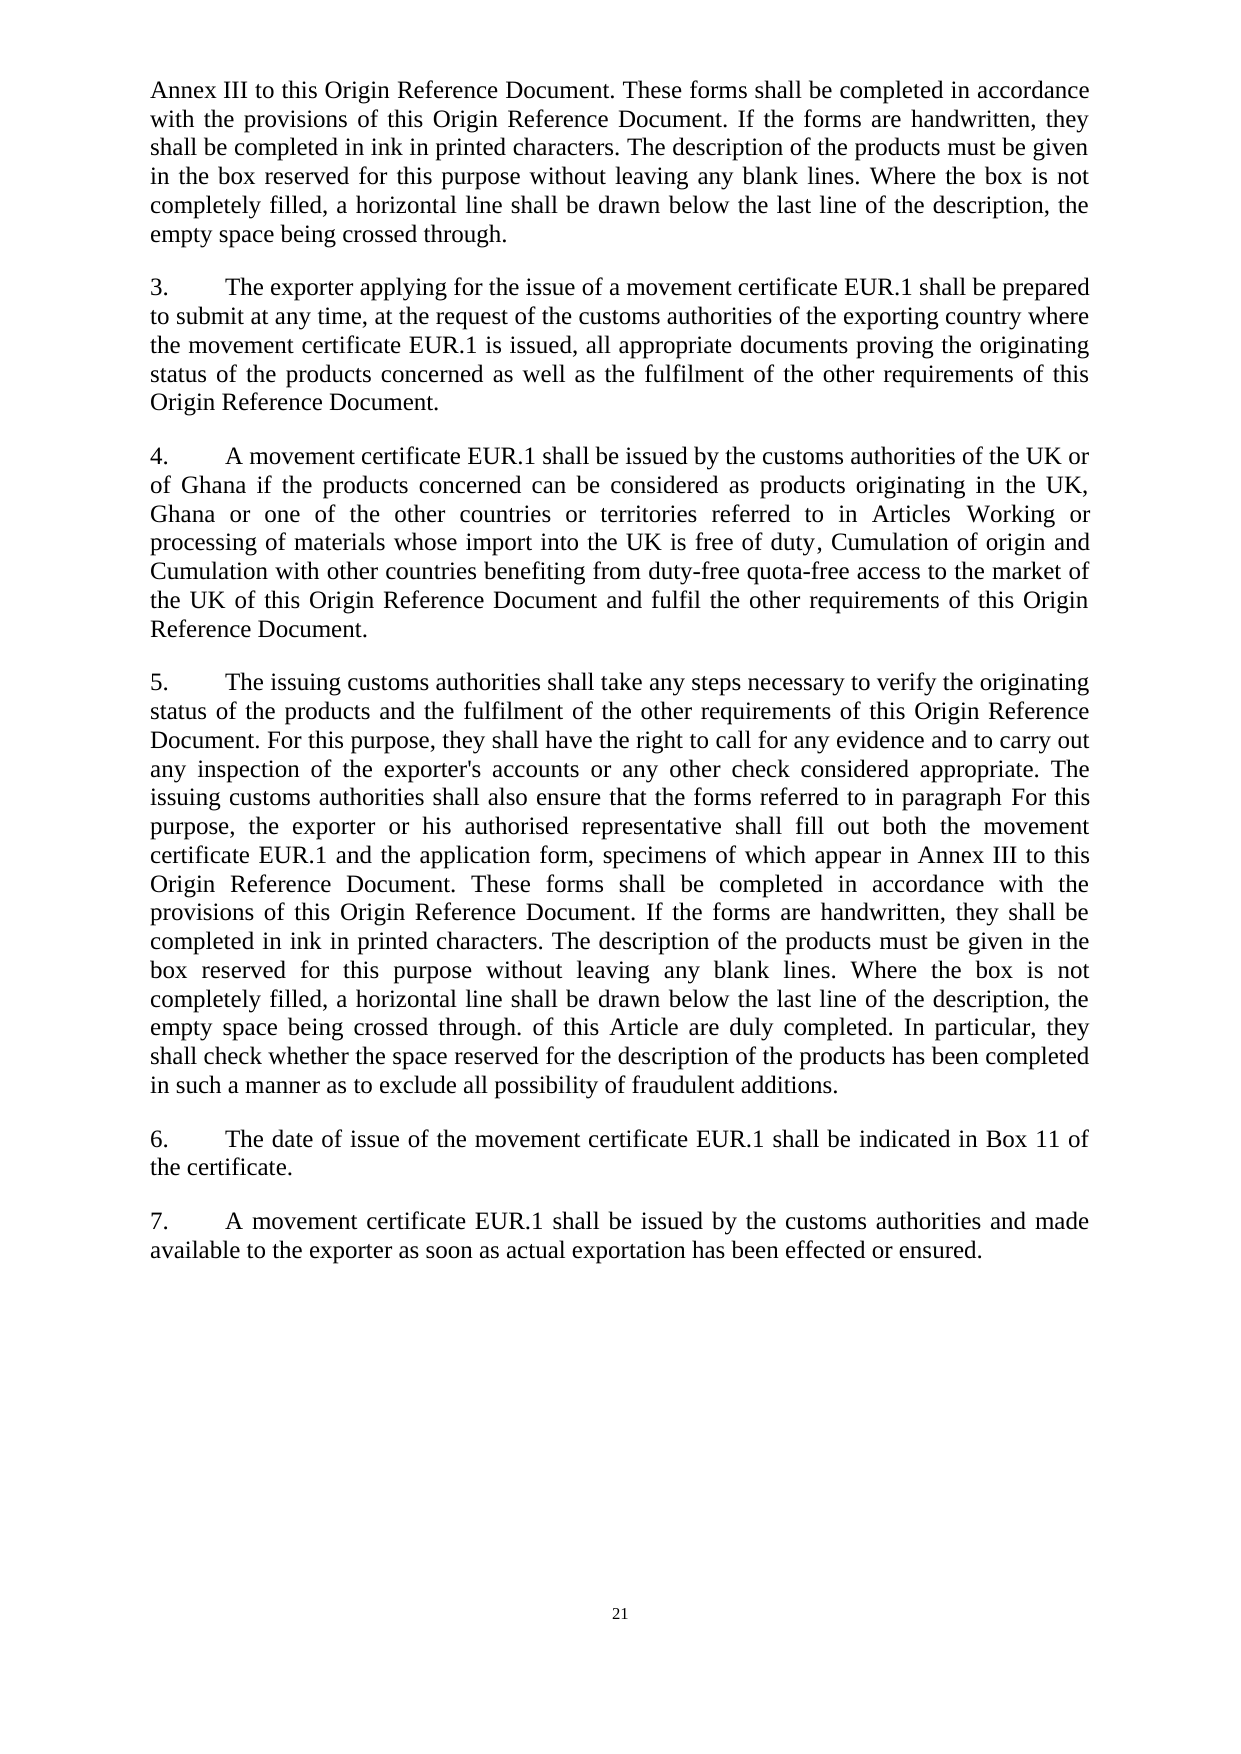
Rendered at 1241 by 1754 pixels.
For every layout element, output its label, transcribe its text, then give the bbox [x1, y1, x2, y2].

list Annex III to this Origin Reference Document. These forms shall be completed in accordance with the provisions of this Origin Reference Document. If the forms are handwritten, they shall be completed in ink in printed characters. The description of the products must be given in the box reserved for this purpose without leaving any blank lines. Where the box is not completely filled, a horizontal line shall be drawn below the last line of the description, the empty space being crossed through. [150, 75, 1090, 247]
list A movement certificate EUR.1 shall be issued by the customs authorities of the UK or of Ghana if the products concerned can be considered as products originating in the UK, Ghana or one of the other countries or territories referred to in Articles 6, 7 and 8 of this Origin Reference Document and fulfil the other requirements of this Origin Reference Document. [150, 441, 1090, 642]
list The exporter applying for the issue of a movement certificate EUR.1 shall be prepared to submit at any time, at the request of the customs authorities of the exporting country where the movement certificate EUR.1 is issued, all appropriate documents proving the originating status of the products concerned as well as the fulfilment of the other requirements of this Origin Reference Document. [150, 272, 1090, 416]
list The date of issue of the movement certificate EUR.1 shall be indicated in Box 11 of the certificate. [150, 1124, 1090, 1181]
list The issuing customs authorities shall take any steps necessary to verify the originating status of the products and the fulfilment of the other requirements of this Origin Reference Document. For this purpose, they shall have the right to call for any evidence and to carry out any inspection of the exporter's accounts or any other check considered appropriate. The issuing customs authorities shall also ensure that the forms referred to in paragraph 2 of this Article are duly completed. In particular, they shall check whether the space reserved for the description of the products has been completed in such a manner as to exclude all possibility of fraudulent additions. [150, 667, 1090, 1099]
list A movement certificate EUR.1 shall be issued by the customs authorities and made available to the exporter as soon as actual exportation has been effected or ensured. [150, 1206, 1090, 1264]
